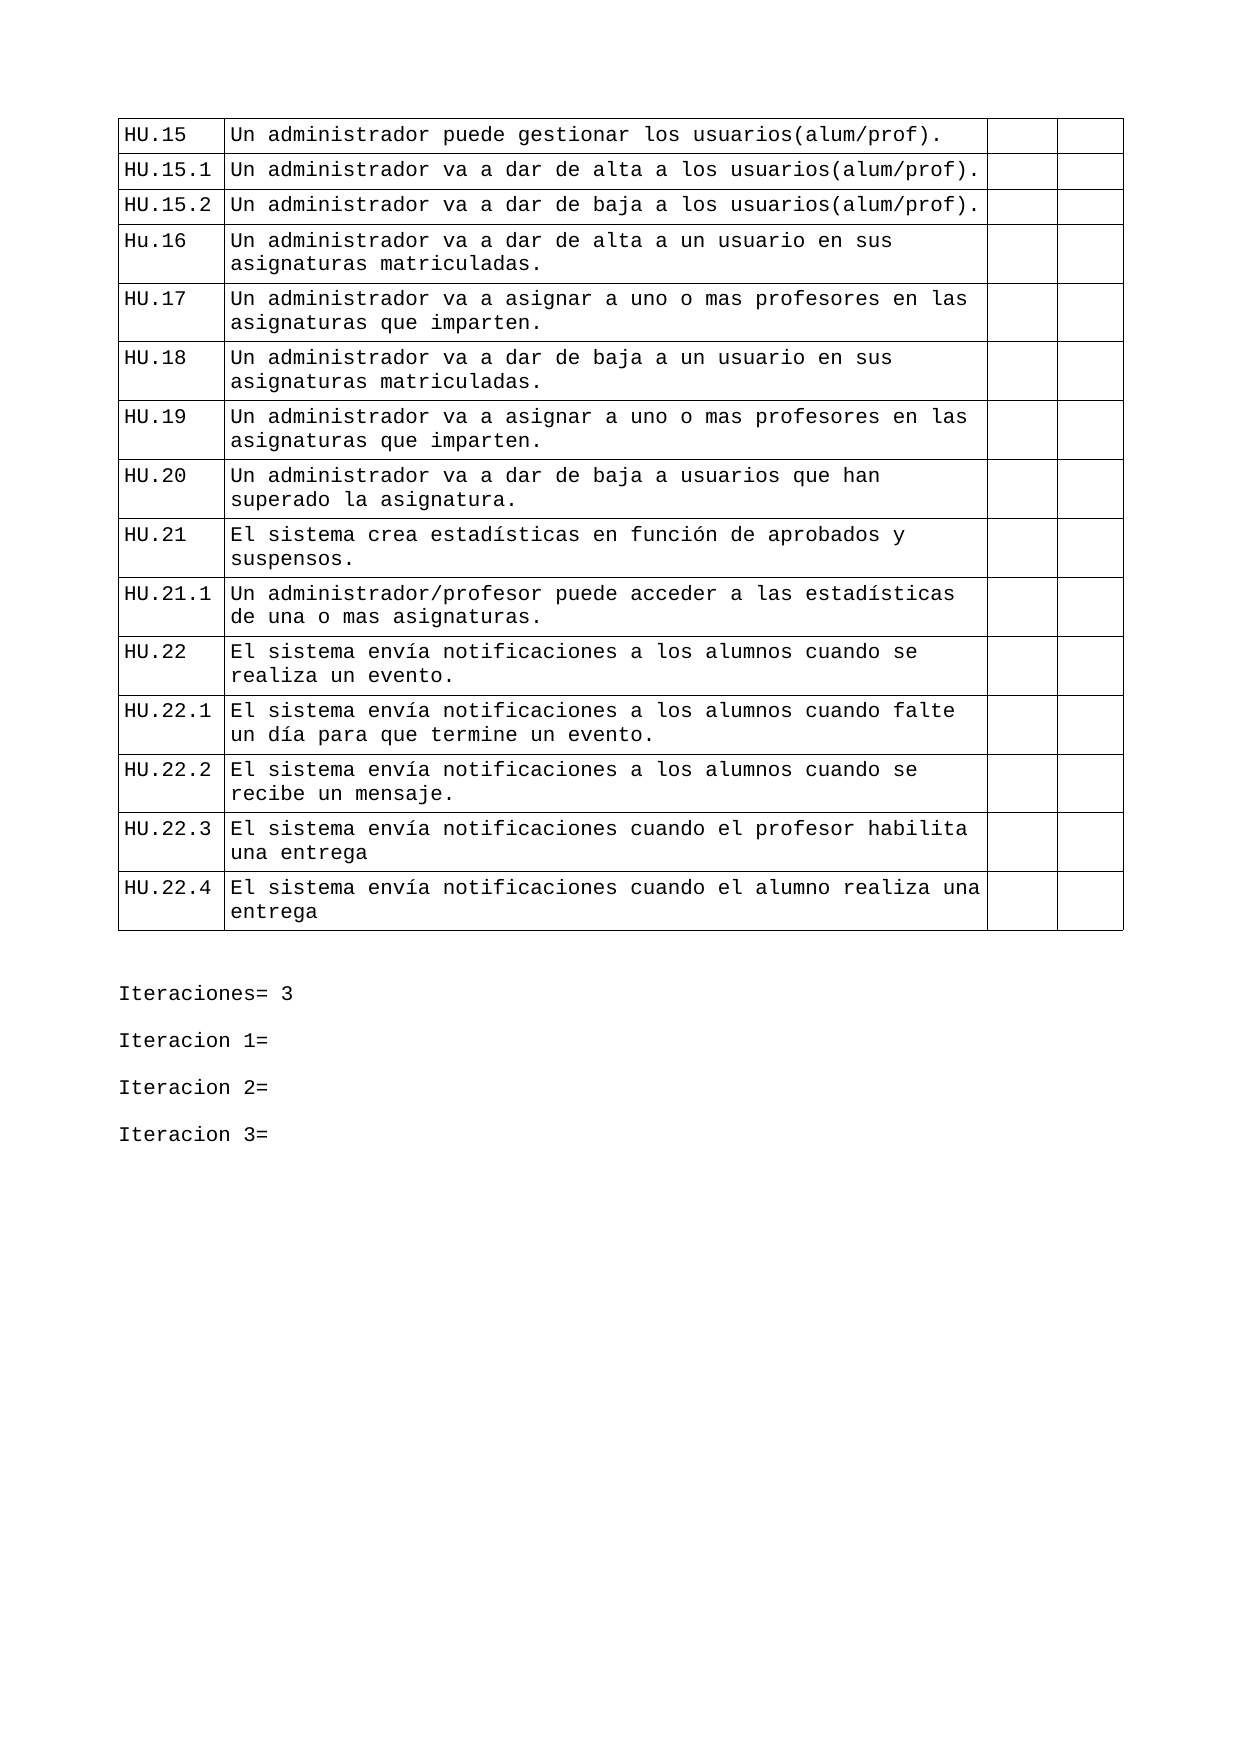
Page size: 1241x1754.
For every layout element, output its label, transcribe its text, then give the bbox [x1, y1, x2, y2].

table_cell [988, 696, 1057, 753]
table_cell [1058, 872, 1123, 930]
table_cell Hu.16 [119, 225, 224, 283]
table_cell [1058, 578, 1123, 636]
table_cell [988, 342, 1057, 400]
table_cell HU.15 [119, 119, 224, 153]
table_cell Un administrador/profesor puede acceder a las estadísticas de una o mas asignaturas. [225, 578, 987, 636]
table_cell Un administrador va a asignar a uno o mas profesores en las asignaturas que imparten. [225, 401, 987, 459]
table_cell Un administrador va a dar de baja a los usuarios(alum/prof). [225, 190, 987, 224]
text Iteraciones= 3 [118, 982, 1122, 1006]
table_cell HU.15.1 [119, 154, 224, 188]
table_cell [1058, 460, 1123, 518]
table_cell HU.20 [119, 460, 224, 518]
table_cell [1058, 119, 1123, 153]
table_cell [1058, 401, 1123, 459]
table_cell HU.22.4 [119, 872, 224, 930]
table_cell [1058, 755, 1123, 812]
table_cell [1058, 813, 1123, 871]
table_cell [1058, 284, 1123, 341]
table_cell [988, 225, 1057, 283]
table_cell [1058, 519, 1123, 577]
table_cell Un administrador va a asignar a uno o mas profesores en las asignaturas que imparten. [225, 284, 987, 341]
table_cell [988, 872, 1057, 930]
table_cell HU.22.3 [119, 813, 224, 871]
table_cell HU.15.2 [119, 190, 224, 224]
text Iteracion 3= [118, 1124, 1122, 1148]
table_cell HU.17 [119, 284, 224, 341]
table_cell [988, 578, 1057, 636]
table_cell [988, 190, 1057, 224]
table_cell HU.19 [119, 401, 224, 459]
text Iteracion 1= [118, 1030, 1122, 1053]
table_cell HU.21 [119, 519, 224, 577]
table_cell [988, 755, 1057, 812]
text Iteracion 2= [118, 1077, 1122, 1101]
table_cell El sistema envía notificaciones a los alumnos cuando se recibe un mensaje. [225, 755, 987, 812]
table_cell HU.22 [119, 637, 224, 694]
table_cell [988, 813, 1057, 871]
table_cell [1058, 696, 1123, 753]
table_cell Un administrador va a dar de alta a un usuario en sus asignaturas matriculadas. [225, 225, 987, 283]
table_cell [988, 119, 1057, 153]
table_cell HU.18 [119, 342, 224, 400]
table_cell [988, 637, 1057, 694]
table_cell Un administrador puede gestionar los usuarios(alum/prof). [225, 119, 987, 153]
table_cell [988, 460, 1057, 518]
table_cell [988, 519, 1057, 577]
table_cell HU.22.1 [119, 696, 224, 753]
table_cell Un administrador va a dar de baja a un usuario en sus asignaturas matriculadas. [225, 342, 987, 400]
table_cell [1058, 154, 1123, 188]
table_cell El sistema crea estadísticas en función de aprobados y suspensos. [225, 519, 987, 577]
table_cell [1058, 225, 1123, 283]
table_cell [1058, 637, 1123, 694]
table_cell Un administrador va a dar de baja a usuarios que han superado la asignatura. [225, 460, 987, 518]
table_cell [988, 284, 1057, 341]
table_cell El sistema envía notificaciones a los alumnos cuando se realiza un evento. [225, 637, 987, 694]
table_cell Un administrador va a dar de alta a los usuarios(alum/prof). [225, 154, 987, 188]
table_cell [988, 401, 1057, 459]
table_cell [1058, 190, 1123, 224]
table_cell [1058, 342, 1123, 400]
table_cell El sistema envía notificaciones cuando el profesor habilita una entrega [225, 813, 987, 871]
table_cell [988, 154, 1057, 188]
table_cell El sistema envía notificaciones cuando el alumno realiza una entrega [225, 872, 987, 930]
table_cell HU.21.1 [119, 578, 224, 636]
table_cell El sistema envía notificaciones a los alumnos cuando falte un día para que termine un evento. [225, 696, 987, 753]
table_cell HU.22.2 [119, 755, 224, 812]
